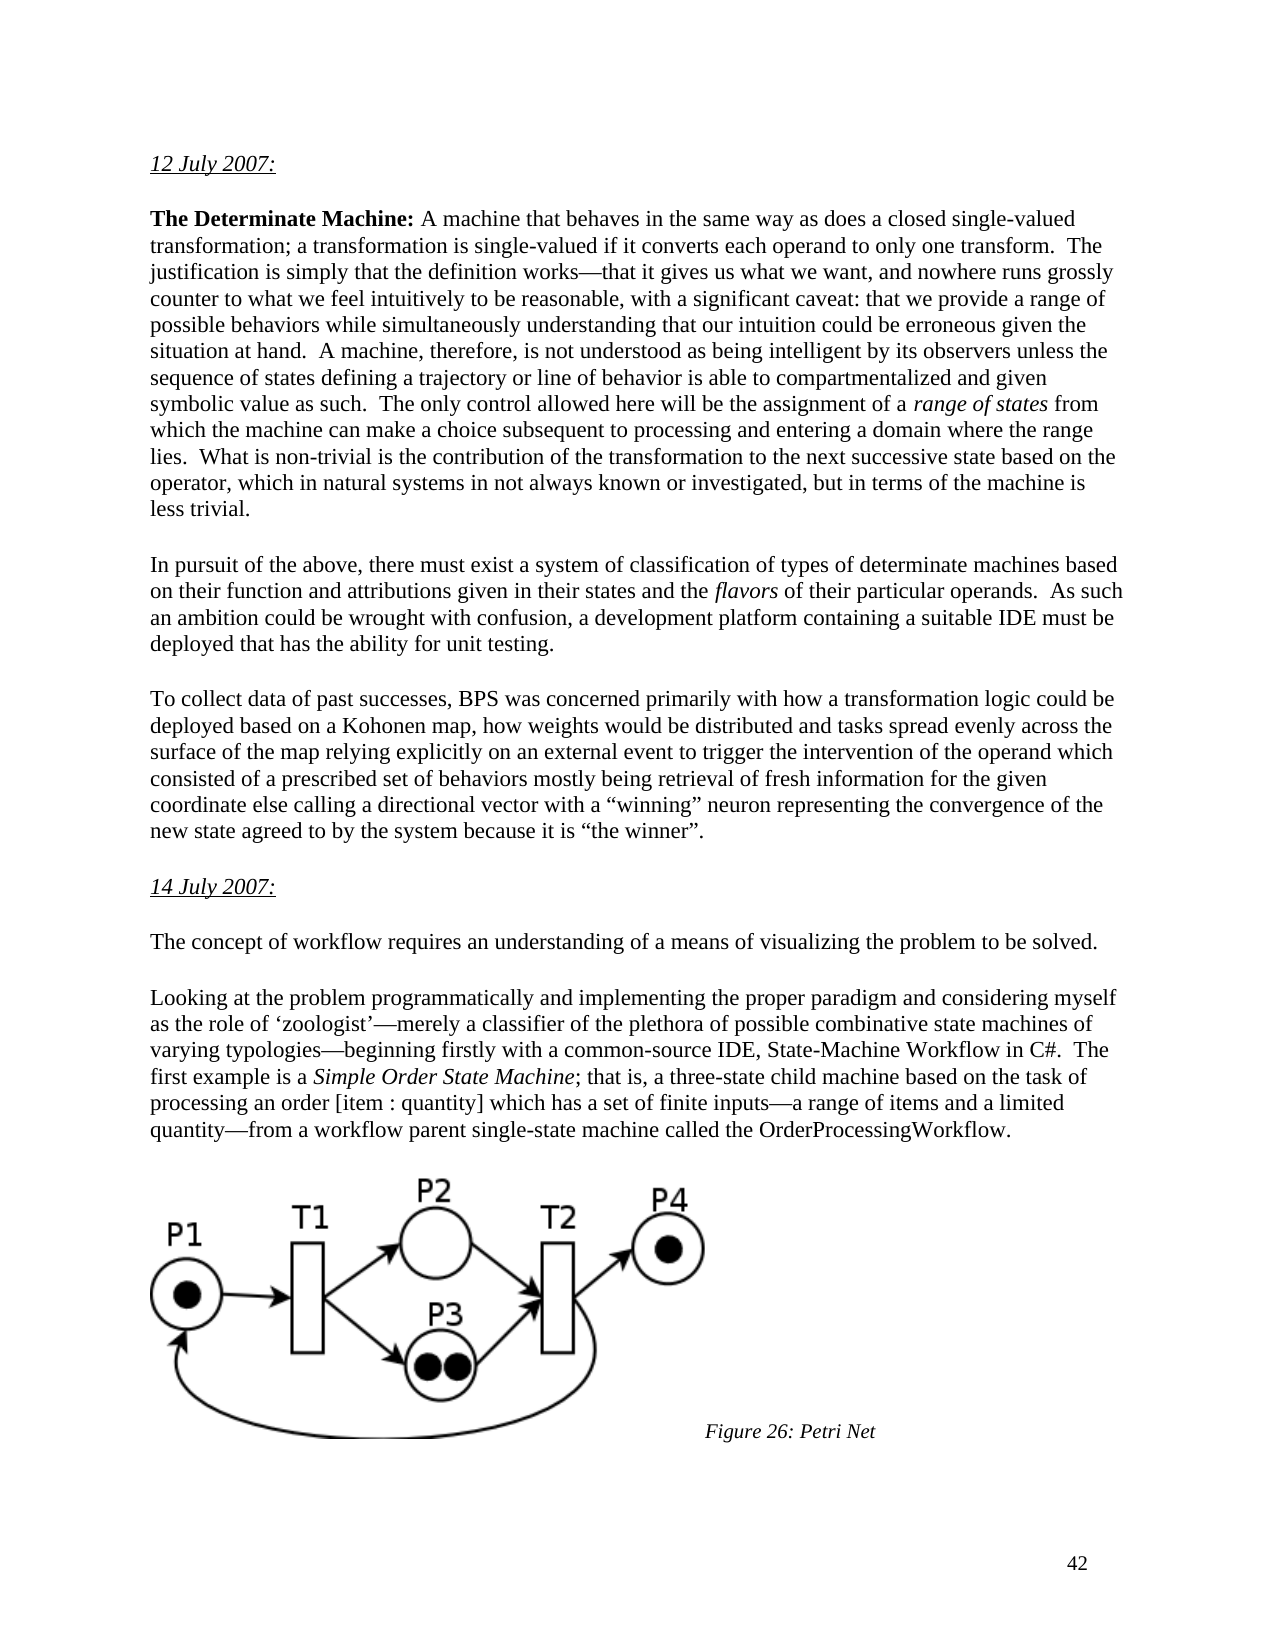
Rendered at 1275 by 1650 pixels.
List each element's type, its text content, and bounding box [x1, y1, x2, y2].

text Figure 26: Petri Net [150, 1171, 1125, 1443]
text In pursuit of the above, there must exist a system of classification of types of determinate machines based on their function and attributions given in their states and the flavors of their particular operands. As such an ambition could be wrought with confusion, a development platform containing a suitable IDE must be deployed that has the ability for unit testing. [150, 551, 1125, 656]
text The Determinate Machine: A machine that behaves in the same way as does a closed single-valued transformation; a transformation is single-valued if it converts each operand to only one transform. The justification is simply that the definition works—that it gives us what we want, and nowhere runs grossly counter to what we feel intuitively to be reasonable, with a significant caveat: that we provide a range of possible behaviors while simultaneously understanding that our intuition could be erroneous given the situation at hand. A machine, therefore, is not understood as being intelligent by its observers unless the sequence of states defining a trajectory or line of behavior is able to compartmentalized and given symbolic value as such. The only control allowed here will be the assignment of a range of states from which the machine can make a choice subsequent to processing and entering a domain where the range lies. What is non-trivial is the contribution of the transformation to the next successive state based on the operator, which in natural systems in not always known or investigated, but in terms of the machine is less trivial. [150, 206, 1125, 522]
text The concept of workflow requires an understanding of a means of visualizing the problem to be solved. [150, 928, 1125, 955]
text To collect data of past successes, BPS was concerned primarily with how a transformation logic could be deployed based on a Kohonen map, how weights would be distributed and tasks spread evenly across the surface of the map relying explicitly on an external event to trigger the intervention of the operand which consisted of a prescribed set of behaviors mostly being retrieval of fresh information for the given coordinate else calling a directional vector with a “winning” neuron representing the convergence of the new state agreed to by the system because it is “the winner”. [150, 686, 1125, 844]
text 12 July 2007: [150, 150, 1125, 176]
text Looking at the problem programmatically and implementing the proper paradigm and considering myself as the role of ‘zoologist’—merely a classifier of the plethora of possible combinative state machines of varying typologies—beginning firstly with a common-source IDE, State-Machine Workflow in C#. The first example is a Simple Order State Machine; that is, a three-state child machine based on the task of processing an order [item : quantity] which has a set of finite inputs—a range of items and a limited quantity—from a workflow parent single-state machine called the OrderProcessingWorkflow. [150, 984, 1125, 1142]
picture [150, 1171, 705, 1439]
text 14 July 2007: [150, 873, 1125, 899]
